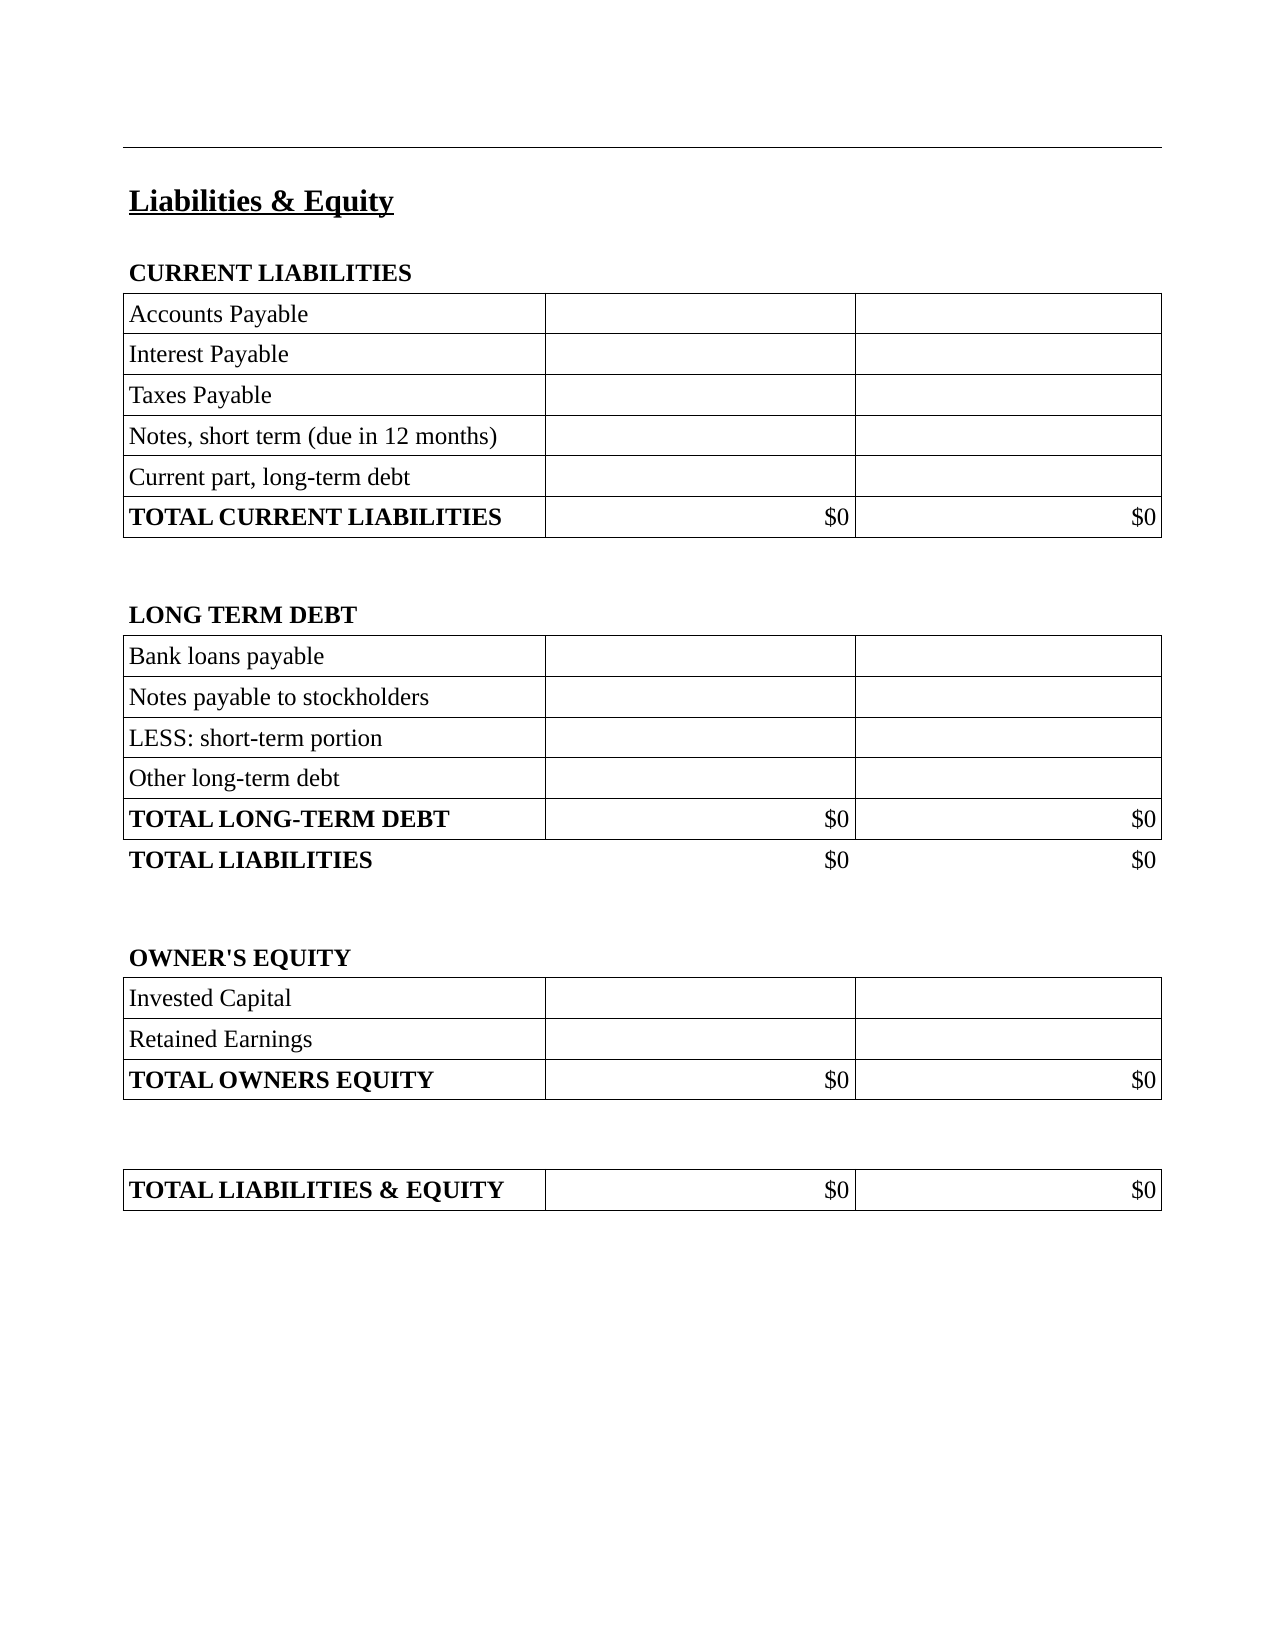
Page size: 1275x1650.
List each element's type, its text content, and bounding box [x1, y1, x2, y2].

table_cell [546, 636, 855, 676]
table_cell [856, 416, 1161, 455]
table_cell [855, 538, 1162, 635]
table_cell [546, 718, 855, 757]
table_cell TOTAL LIABILITIES & EQUITY [124, 1170, 545, 1209]
table_cell [856, 758, 1161, 798]
table_cell [856, 375, 1161, 415]
table_cell [856, 334, 1161, 374]
table_cell OWNER'S EQUITY [123, 880, 545, 977]
table_cell [546, 334, 855, 374]
table_header Liabilities & Equity [123, 148, 545, 223]
table_cell TOTAL OWNERS EQUITY [124, 1060, 545, 1099]
table_cell Current part, long-term debt [124, 456, 545, 496]
table_cell $0 [856, 1060, 1161, 1099]
table_cell $0 [856, 799, 1161, 839]
table_cell $0 [545, 840, 855, 879]
table_cell Taxes Payable [124, 375, 545, 415]
table_cell [856, 718, 1161, 757]
table_cell $0 [546, 799, 855, 839]
table_cell [546, 416, 855, 455]
table_cell [545, 880, 855, 977]
table_cell TOTAL LONG-TERM DEBT [124, 799, 545, 839]
table_cell [546, 1019, 855, 1059]
table_cell $0 [856, 497, 1161, 537]
table_cell Invested Capital [124, 978, 545, 1018]
table_cell [856, 978, 1161, 1018]
table_cell [856, 1019, 1161, 1059]
table_cell [545, 224, 855, 292]
table_cell [856, 294, 1161, 333]
table_cell CURRENT LIABILITIES [123, 224, 545, 292]
table_cell $0 [546, 497, 855, 537]
table_cell Notes, short term (due in 12 months) [124, 416, 545, 455]
table_cell [856, 636, 1161, 676]
table_cell TOTAL CURRENT LIABILITIES [124, 497, 545, 537]
table_cell LONG TERM DEBT [123, 538, 545, 635]
table_cell Notes payable to stockholders [124, 677, 545, 717]
table_cell [545, 538, 855, 635]
table_cell [855, 880, 1162, 977]
table_cell Other long-term debt [124, 758, 545, 798]
table_cell $0 [856, 1170, 1161, 1209]
table_cell Bank loans payable [124, 636, 545, 676]
table_cell [546, 677, 855, 717]
table_cell $0 [546, 1170, 855, 1209]
table_cell [545, 1100, 855, 1169]
table_header [545, 148, 855, 223]
table_cell $0 [855, 840, 1162, 879]
table_cell [546, 294, 855, 333]
table_cell [855, 1100, 1162, 1169]
table_cell TOTAL LIABILITIES [123, 840, 545, 879]
table_cell [856, 677, 1161, 717]
table_cell [123, 1100, 545, 1169]
table_cell $0 [546, 1060, 855, 1099]
table_cell Interest Payable [124, 334, 545, 374]
table_header [855, 148, 1162, 223]
table_cell Accounts Payable [124, 294, 545, 333]
table_cell [546, 456, 855, 496]
table_cell [855, 224, 1162, 292]
table_cell Retained Earnings [124, 1019, 545, 1059]
table_cell [546, 978, 855, 1018]
table_cell [546, 375, 855, 415]
table_cell [546, 758, 855, 798]
table_cell LESS: short-term portion [124, 718, 545, 757]
table_cell [856, 456, 1161, 496]
